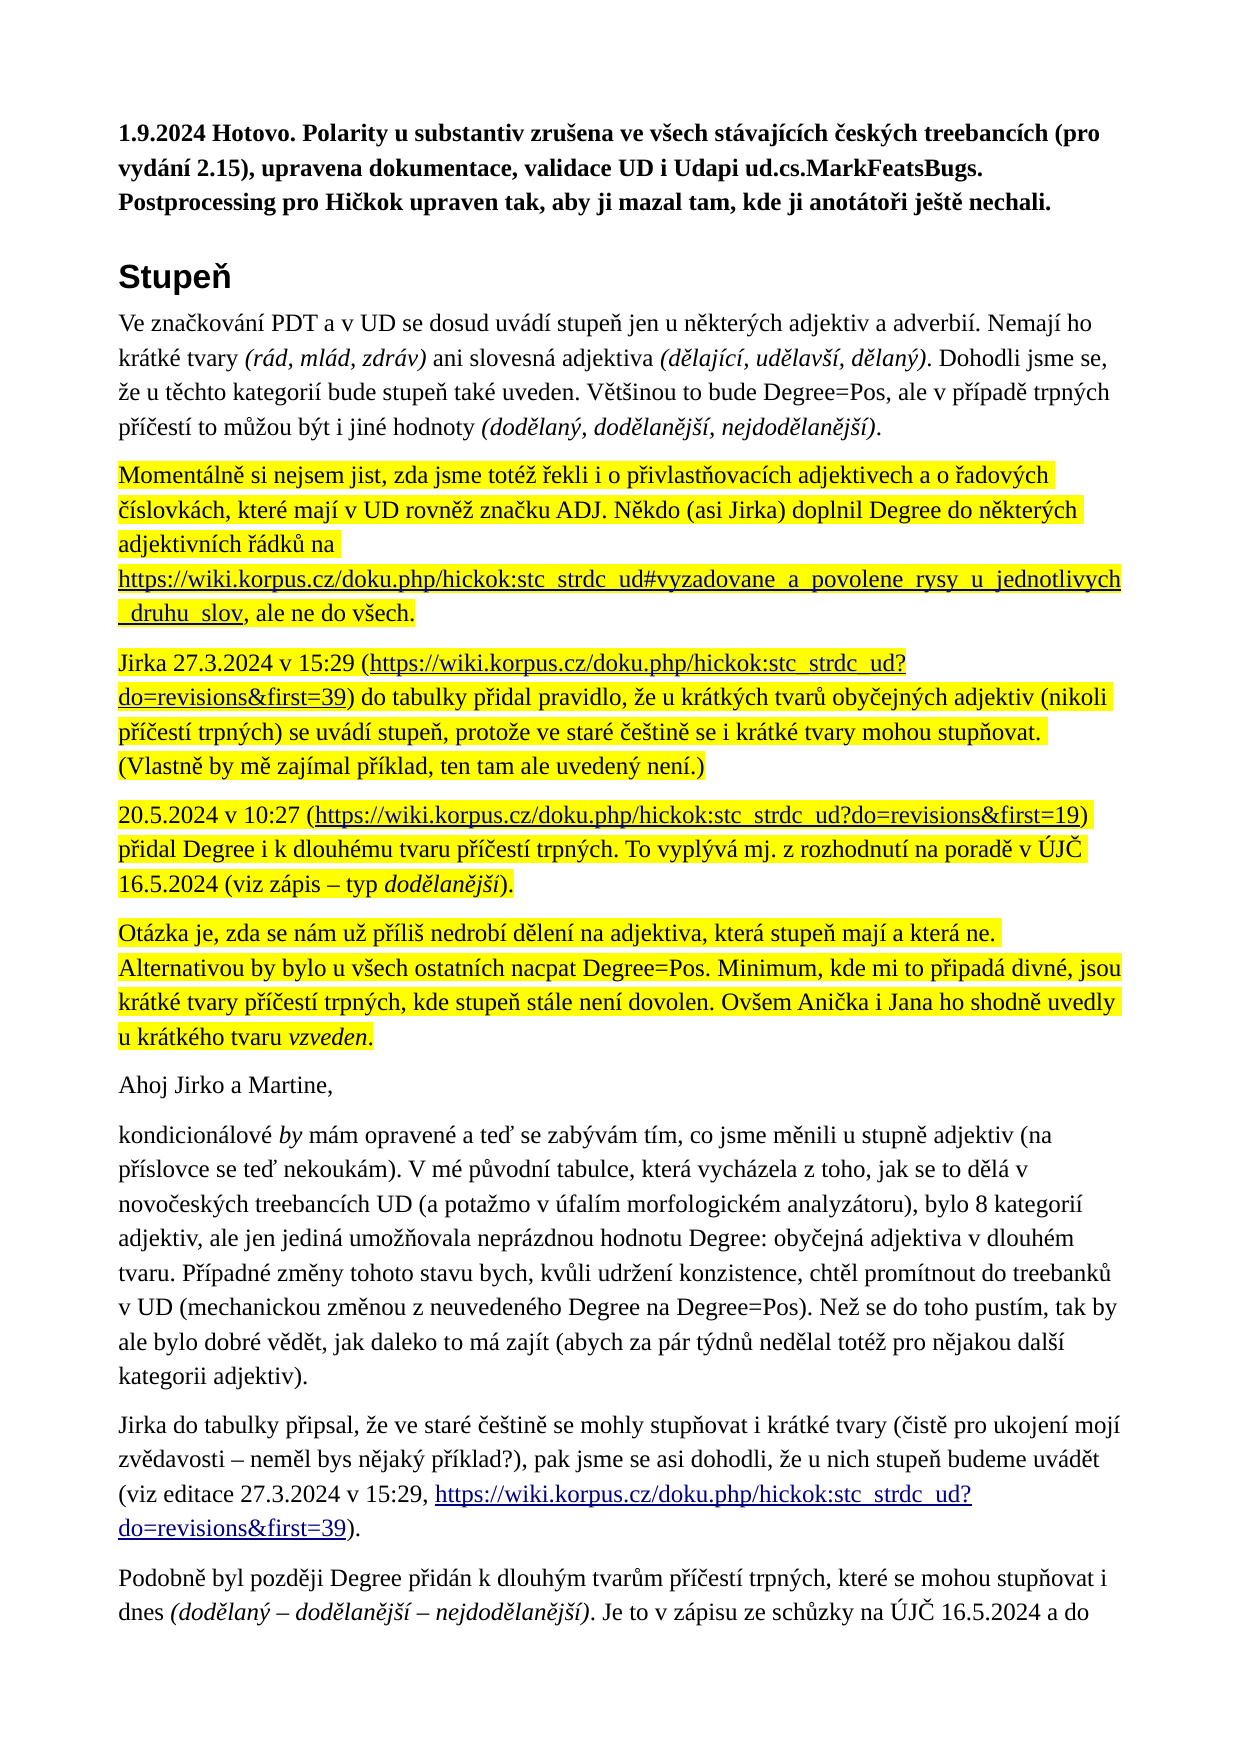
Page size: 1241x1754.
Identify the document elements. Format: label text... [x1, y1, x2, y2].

text Jirka 27.3.2024 v 15:29 (https://wiki.korpus.cz/doku.php/hickok:stc_strdc_ud?do=revisions&first=39) do tabulky přidal pravidlo, že u krátkých tvarů obyčejných adjektiv (nikoli příčestí trpných) se uvádí stupeň, protože ve staré češtině se i krátké tvary mohou stupňovat. (Vlastně by mě zajímal příklad, ten tam ale uvedený není.) [118, 648, 1122, 780]
text Ahoj Jirko a Martine, [118, 1071, 1122, 1099]
text Jirka do tabulky připsal, že ve staré češtině se mohly stupňovat i krátké tvary (čistě pro ukojení mojí zvědavosti – neměl bys nějaký příklad?), pak jsme se asi dohodli, že u nich stupeň budeme uvádět (viz editace 27.3.2024 v 15:29, https://wiki.korpus.cz/doku.php/hickok:stc_strdc_ud?do=revisions&first=39). [118, 1410, 1122, 1542]
subtitle Stupeň [118, 257, 1122, 296]
text Momentálně si nejsem jist, zda jsme totéž řekli i o přivlastňovacích adjektivech a o řadových číslovkách, které mají v UD rovněž značku ADJ. Někdo (asi Jirka) doplnil Degree do některých adjektivních řádků na https://wiki.korpus.cz/doku.php/hickok:stc_strdc_ud#vyzadovane_a_povolene_rysy_u_jednotlivych_druhu_slov, ale ne do všech. [118, 461, 1122, 627]
text Podobně byl později Degree přidán k dlouhým tvarům příčestí trpných, které se mohou stupňovat i dnes (dodělaný – dodělanější – nejdodělanější). Je to v zápisu ze schůzky na ÚJČ 16.5.2024 a do [118, 1563, 1122, 1626]
text 1.9.2024 Hotovo. Polarity u substantiv zrušena ve všech stávajících českých treebancích (pro vydání 2.15), upravena dokumentace, validace UD i Udapi ud.cs.MarkFeatsBugs. Postprocessing pro Hičkok upraven tak, aby ji mazal tam, kde ji anotátoři ještě nechali. [118, 118, 1122, 216]
text Otázka je, zda se nám už příliš nedrobí dělení na adjektiva, která stupeň mají a která ne. Alternativou by bylo u všech ostatních nacpat Degree=Pos. Minimum, kde mi to připadá divné, jsou krátké tvary příčestí trpných, kde stupeň stále není dovolen. Ovšem Anička i Jana ho shodně uvedly u krátkého tvaru vzveden. [118, 918, 1122, 1050]
text Ve značkování PDT a v UD se dosud uvádí stupeň jen u některých adjektiv a adverbií. Nemají ho krátké tvary (rád, mlád, zdráv) ani slovesná adjektiva (dělající, udělavší, dělaný). Dohodli jsme se, že u těchto kategorií bude stupeň také uveden. Většinou to bude Degree=Pos, ale v případě trpných příčestí to můžou být i jiné hodnoty (dodělaný, dodělanější, nejdodělanější). [118, 308, 1122, 440]
text kondicionálové by mám opravené a teď se zabývám tím, co jsme měnili u stupně adjektiv (na příslovce se teď nekoukám). V mé původní tabulce, která vycházela z toho, jak se to dělá v novočeských treebancích UD (a potažmo v úfalím morfologickém analyzátoru), bylo 8 kategorií adjektiv, ale jen jediná umožňovala neprázdnou hodnotu Degree: obyčejná adjektiva v dlouhém tvaru. Případné změny tohoto stavu bych, kvůli udržení konzistence, chtěl promítnout do treebanků v UD (mechanickou změnou z neuvedeného Degree na Degree=Pos). Než se do toho pustím, tak by ale bylo dobré vědět, jak daleko to má zajít (abych za pár týdnů nedělal totéž pro nějakou další kategorii adjektiv). [118, 1120, 1122, 1390]
text 20.5.2024 v 10:27 (https://wiki.korpus.cz/doku.php/hickok:stc_strdc_ud?do=revisions&first=19) přidal Degree i k dlouhému tvaru příčestí trpných. To vyplývá mj. z rozhodnutí na poradě v ÚJČ 16.5.2024 (viz zápis – typ dodělanější). [118, 800, 1122, 898]
